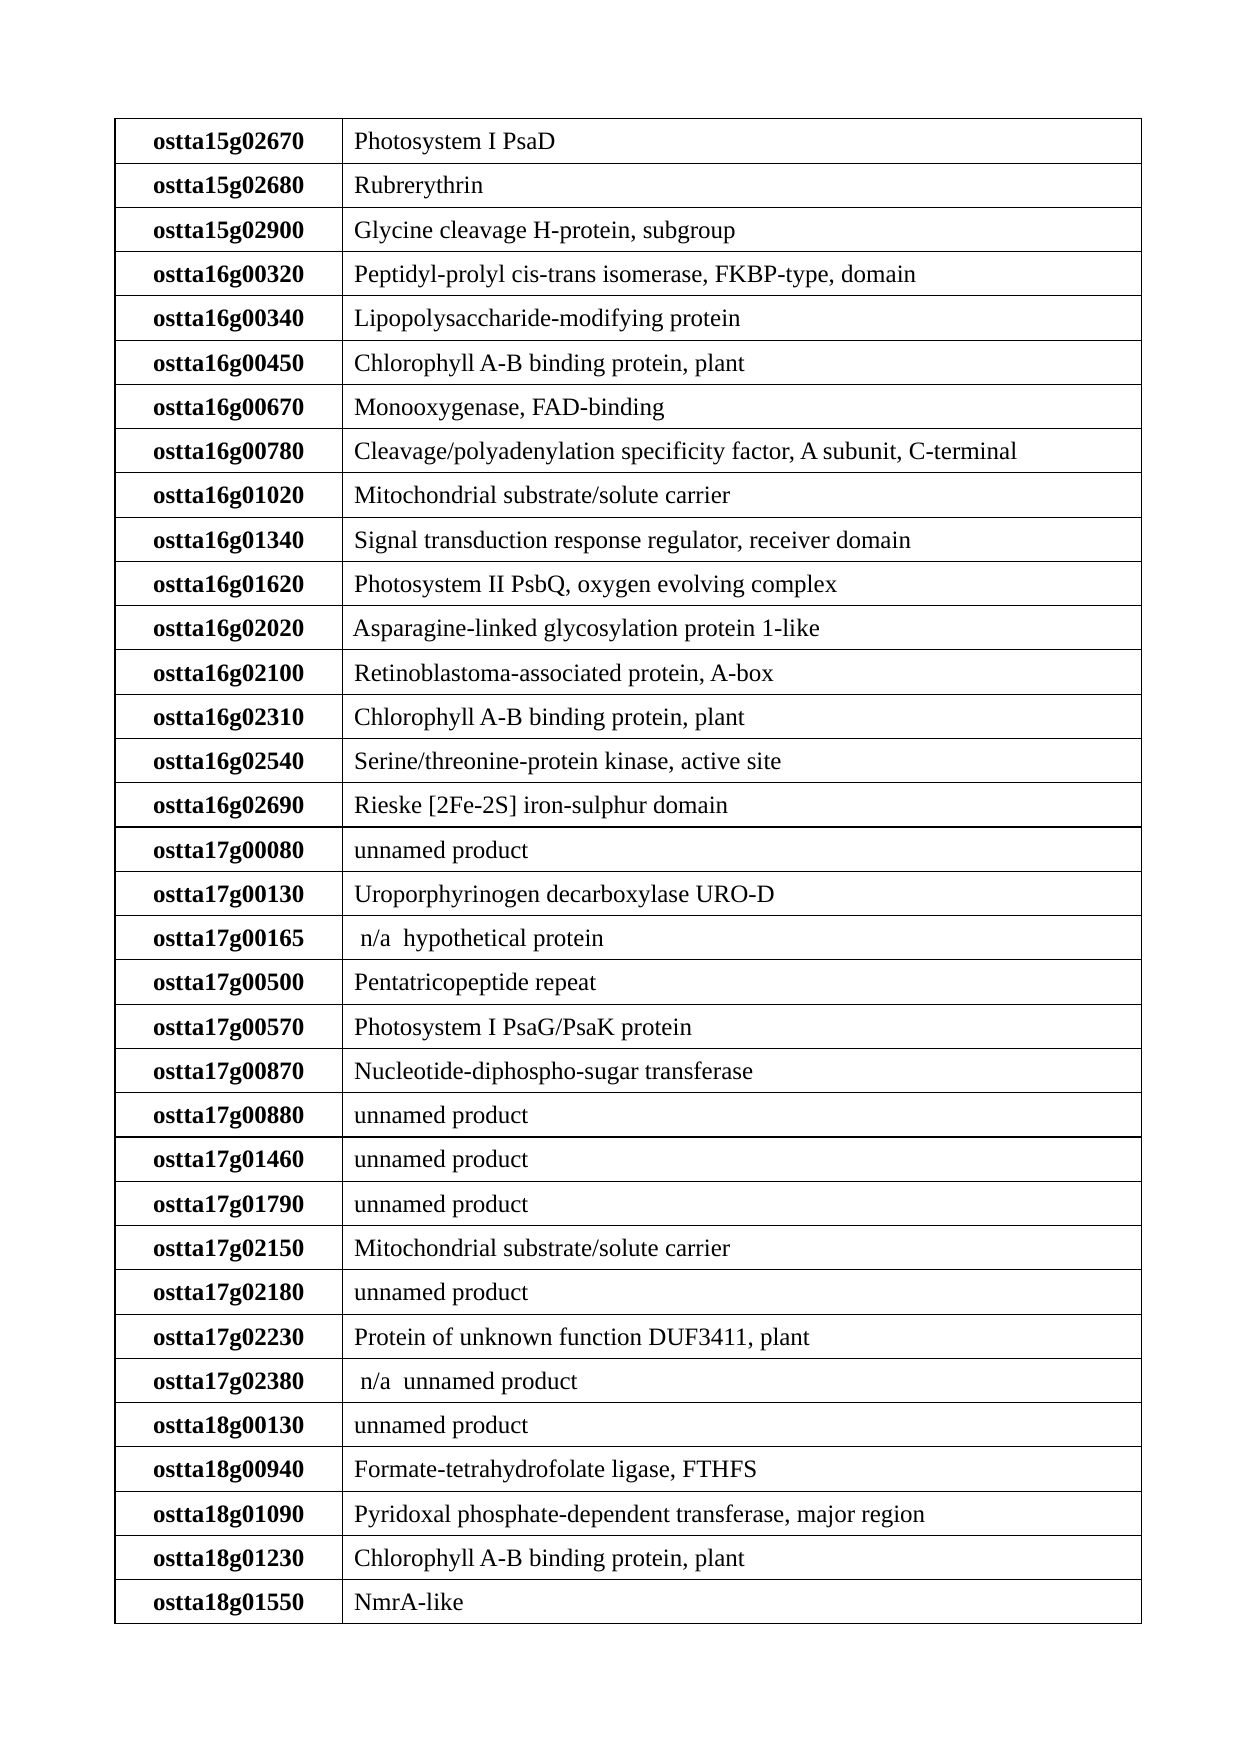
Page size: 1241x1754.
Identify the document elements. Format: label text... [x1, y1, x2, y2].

table_cell [1142, 207, 1240, 251]
table_cell [1142, 871, 1240, 915]
table_cell ostta16g00670 [116, 385, 342, 428]
table_cell ostta17g02380 [116, 1359, 342, 1402]
table_cell ostta18g00940 [116, 1447, 342, 1491]
table_cell [1142, 1092, 1240, 1136]
table_cell [1142, 1314, 1240, 1358]
table_cell [1142, 1225, 1240, 1269]
table_cell Chlorophyll A-B binding protein, plant [343, 341, 1141, 384]
table_cell n/a hypothetical protein [343, 916, 1141, 959]
table_cell ostta16g01340 [116, 518, 342, 561]
table_cell [1142, 738, 1240, 782]
table_cell NmrA-like [343, 1580, 1141, 1623]
table_cell [1142, 561, 1240, 605]
table_cell ostta17g00500 [116, 960, 342, 1003]
table_cell unnamed product [343, 1093, 1141, 1136]
table_cell Serine/threonine-protein kinase, active site [343, 739, 1141, 782]
table_cell [1142, 1358, 1240, 1402]
table_cell unnamed product [343, 1270, 1141, 1313]
table_cell Chlorophyll A-B binding protein, plant [343, 1536, 1141, 1579]
table_cell Chlorophyll A-B binding protein, plant [343, 695, 1141, 738]
table_cell Pentatricopeptide repeat [343, 960, 1141, 1003]
table_cell [1142, 1446, 1240, 1491]
table_cell [1142, 1579, 1240, 1623]
table_cell [1142, 1402, 1240, 1446]
table_cell Lipopolysaccharide-modifying protein [343, 296, 1141, 339]
table_cell [1142, 163, 1240, 207]
table_cell ostta16g02310 [116, 695, 342, 738]
table_cell ostta16g01620 [116, 562, 342, 605]
table_cell [1142, 340, 1240, 384]
table_cell ostta15g02680 [116, 164, 342, 207]
table_cell [1142, 959, 1240, 1003]
table_cell ostta17g00080 [116, 828, 342, 871]
table_cell Mitochondrial substrate/solute carrier [343, 473, 1141, 517]
table_cell ostta16g00340 [116, 296, 342, 339]
table_cell ostta17g00880 [116, 1093, 342, 1136]
table_cell [1142, 694, 1240, 738]
table_cell ostta16g01020 [116, 473, 342, 517]
table_cell Protein of unknown function DUF3411, plant [343, 1315, 1141, 1358]
table_cell Nucleotide-diphospho-sugar transferase [343, 1049, 1141, 1092]
table_cell ostta15g02900 [116, 208, 342, 251]
table_cell Formate-tetrahydrofolate ligase, FTHFS [343, 1447, 1141, 1491]
table_cell [1142, 1269, 1240, 1313]
table_cell [1142, 428, 1240, 472]
table_cell ostta16g02690 [116, 783, 342, 826]
table_cell ostta15g02670 [116, 119, 342, 162]
table_cell ostta16g02020 [116, 606, 342, 649]
table_cell ostta17g00570 [116, 1005, 342, 1048]
table_cell ostta17g02180 [116, 1270, 342, 1313]
table_cell [1142, 384, 1240, 428]
table_cell [1142, 1535, 1240, 1579]
table_cell unnamed product [343, 1138, 1141, 1181]
table_cell [1142, 472, 1240, 517]
table_cell [1142, 605, 1240, 649]
table_cell [1142, 1048, 1240, 1092]
table_cell [1142, 517, 1240, 561]
table_cell [1142, 649, 1240, 694]
table_cell ostta17g00870 [116, 1049, 342, 1092]
table_cell Pyridoxal phosphate-dependent transferase, major region [343, 1492, 1141, 1535]
table_cell Mitochondrial substrate/solute carrier [343, 1226, 1141, 1269]
table_cell [1142, 1004, 1240, 1048]
table_cell unnamed product [343, 1403, 1141, 1446]
table_cell unnamed product [343, 828, 1141, 871]
table_cell [1142, 915, 1240, 959]
table_cell [1142, 1136, 1240, 1181]
table_cell ostta17g01460 [116, 1138, 342, 1181]
table_cell [1142, 1491, 1240, 1535]
table_cell Asparagine-linked glycosylation protein 1-like [343, 606, 1141, 649]
table_cell ostta16g00450 [116, 341, 342, 384]
table_cell Photosystem II PsbQ, oxygen evolving complex [343, 562, 1141, 605]
table_cell ostta18g01090 [116, 1492, 342, 1535]
table_cell ostta17g01790 [116, 1182, 342, 1225]
table_cell ostta18g00130 [116, 1403, 342, 1446]
table_cell Photosystem I PsaD [343, 119, 1141, 162]
table_cell ostta16g00780 [116, 429, 342, 472]
table_cell ostta16g02540 [116, 739, 342, 782]
table_cell [1142, 782, 1240, 826]
table_cell Cleavage/polyadenylation specificity factor, A subunit, C-terminal [343, 429, 1141, 472]
table_cell ostta18g01550 [116, 1580, 342, 1623]
table_cell [1142, 118, 1240, 162]
table_cell [1142, 826, 1240, 871]
table_cell Rubrerythrin [343, 164, 1141, 207]
table_cell ostta16g02100 [116, 650, 342, 694]
table_cell ostta18g01230 [116, 1536, 342, 1579]
table_cell Glycine cleavage H-protein, subgroup [343, 208, 1141, 251]
table_cell Rieske [2Fe-2S] iron-sulphur domain [343, 783, 1141, 826]
table_cell ostta17g00130 [116, 872, 342, 915]
table_cell Signal transduction response regulator, receiver domain [343, 518, 1141, 561]
table_cell unnamed product [343, 1182, 1141, 1225]
table_cell [1142, 1181, 1240, 1225]
table_cell Monooxygenase, FAD-binding [343, 385, 1141, 428]
table_cell Uroporphyrinogen decarboxylase URO-D [343, 872, 1141, 915]
table_cell ostta17g02150 [116, 1226, 342, 1269]
table_cell n/a unnamed product [343, 1359, 1141, 1402]
table_cell [1142, 295, 1240, 339]
table_cell ostta17g00165 [116, 916, 342, 959]
table_cell Peptidyl-prolyl cis-trans isomerase, FKBP-type, domain [343, 252, 1141, 295]
table_cell ostta16g00320 [116, 252, 342, 295]
table_cell Photosystem I PsaG/PsaK protein [343, 1005, 1141, 1048]
table_cell Retinoblastoma-associated protein, A-box [343, 650, 1141, 694]
table_cell ostta17g02230 [116, 1315, 342, 1358]
table_cell [1142, 251, 1240, 295]
